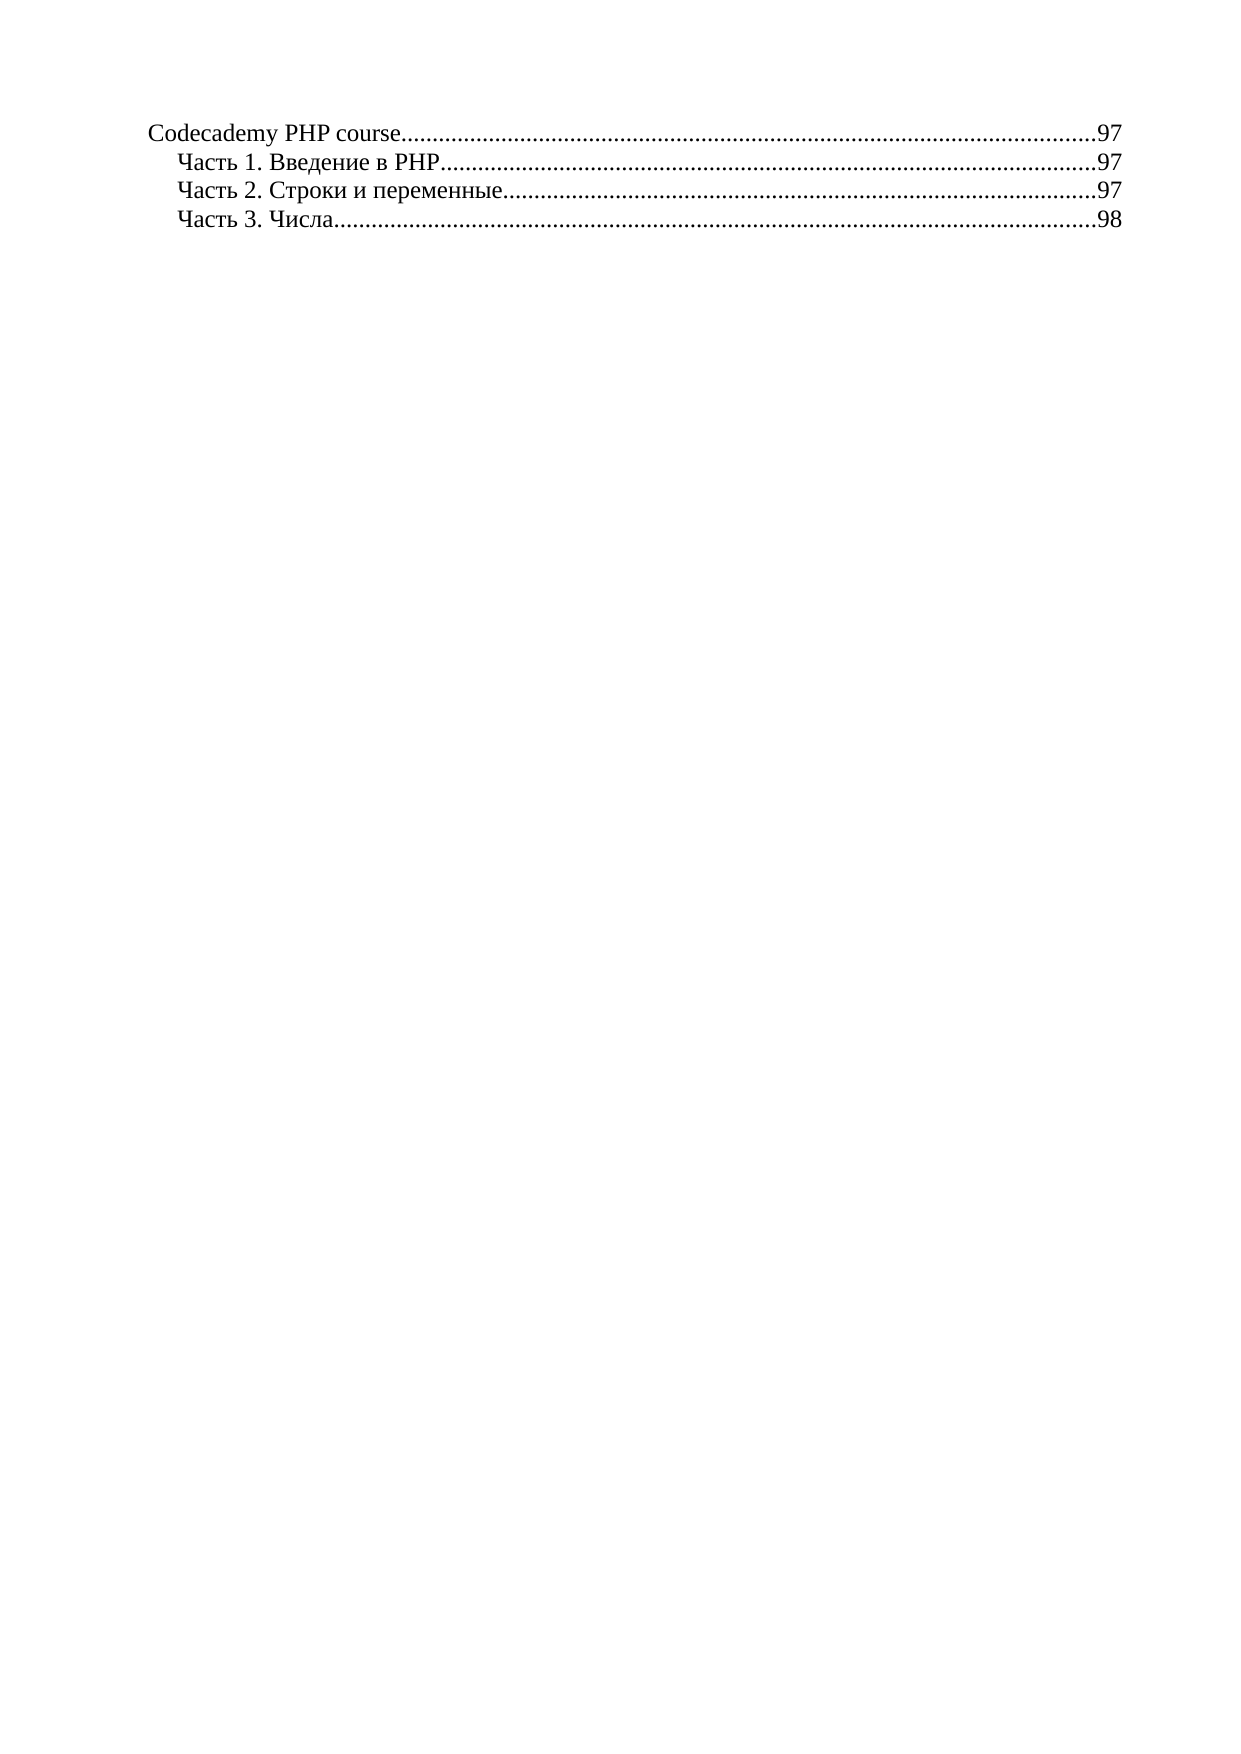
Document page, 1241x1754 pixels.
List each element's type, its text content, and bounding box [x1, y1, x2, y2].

text Часть 2. Строки и переменные 97 [177, 176, 1122, 204]
text Codecademy PHP course 97 [148, 118, 1122, 147]
text Часть 1. Введение в PHP 97 [177, 147, 1122, 176]
text Часть 3. Числа 98 [177, 204, 1122, 233]
